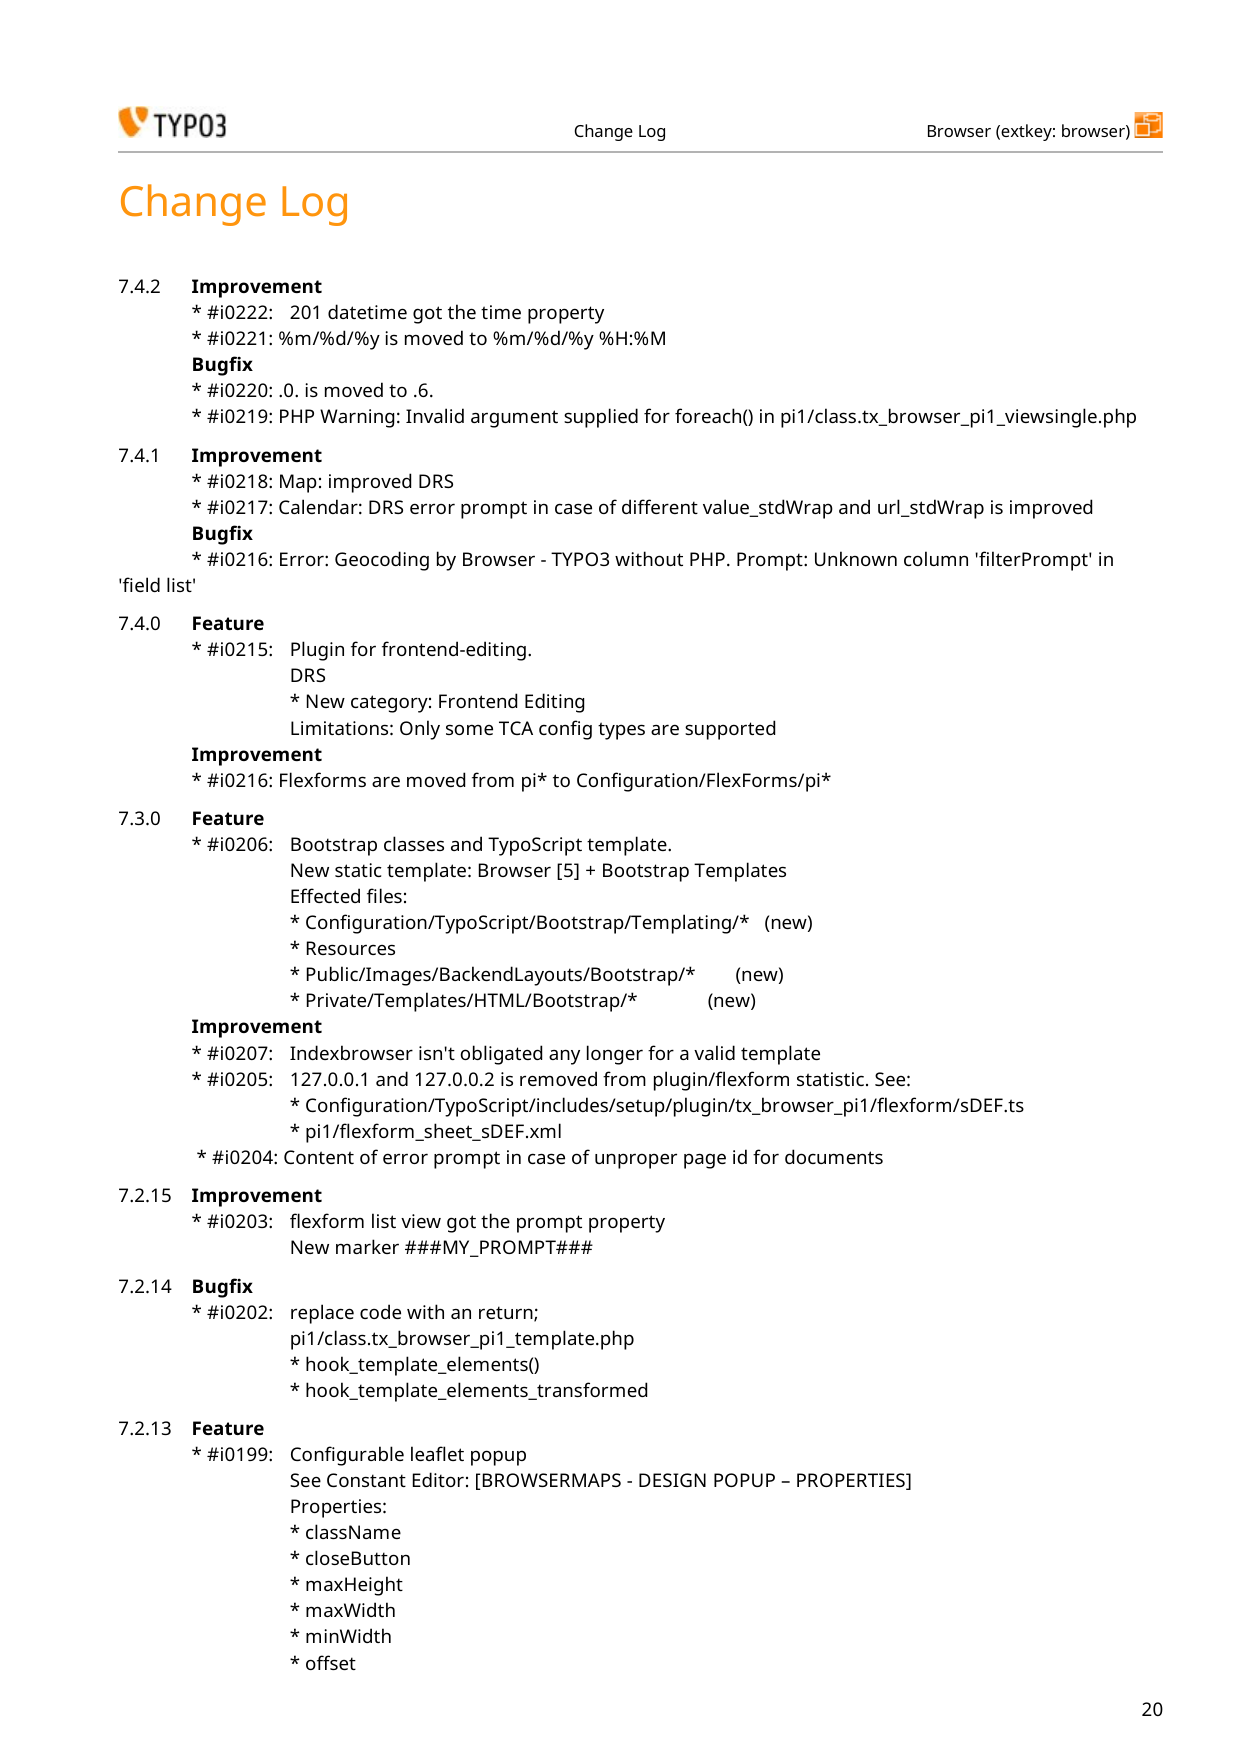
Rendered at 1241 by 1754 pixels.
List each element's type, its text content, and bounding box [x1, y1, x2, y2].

text 7.4.0 Feature * #i0215: Plugin for frontend-editing. DRS * New category: Frontend Editing Limitations: Only some TCA config types are supported Improvement * #i0216: Flexforms are moved from pi* to Configuration/FlexForms/pi* [118, 610, 1163, 793]
text 7.2.15 Improvement * #i0203: flexform list view got the prompt property New marker ###MY_PROMPT### [118, 1182, 1163, 1260]
picture [1134, 112, 1163, 138]
text 7.4.2 Improvement * #i0222: 201 datetime got the time property * #i0221: %m/%d/%y is moved to %m/%d/%y %H:%M Bugfix * #i0220: .0. is moved to .6. * #i0219: PHP Warning: Invalid argument supplied for foreach() in pi1/class.tx_browser_pi1_viewsingle.php [118, 273, 1163, 429]
picture [118, 106, 227, 138]
text 7.3.0 Feature * #i0206: Bootstrap classes and TypoScript template. New static template: Browser [5] + Bootstrap Templates Effected files: * Configuration/TypoScript/Bootstrap/Templating/* (new) * Resources * Public/Images/BackendLayouts/Bootstrap/* (new) * Private/Templates/HTML/Bootstrap/* (new) Improvement * #i0207: Indexbrowser isn't obligated any longer for a valid template * #i0205: 127.0.0.1 and 127.0.0.2 is removed from plugin/flexform statistic. See: * Configuration/TypoScript/includes/setup/plugin/tx_browser_pi1/flexform/sDEF.ts * pi1/flexform_sheet_sDEF.xml * #i0204: Content of error prompt in case of unproper page id for documents [118, 805, 1163, 1169]
text 7.2.13 Feature * #i0199: Configurable leaflet popup See Constant Editor: [BROWSERMAPS - DESIGN POPUP – PROPERTIES] Properties: * className * closeButton * maxHeight * maxWidth * minWidth * offset [118, 1415, 1163, 1676]
text 7.2.14 Bugfix * #i0202: replace code with an return; pi1/class.tx_browser_pi1_template.php * hook_template_elements() * hook_template_elements_transformed [118, 1272, 1163, 1403]
text 7.4.1 Improvement * #i0218: Map: improved DRS * #i0217: Calendar: DRS error prompt in case of different value_stdWrap and url_stdWrap is improved Bugfix * #i0216: Error: Geocoding by Browser - TYPO3 without PHP. Prompt: Unknown column 'filterPrompt' in 'field list' [118, 442, 1163, 598]
subtitle Change Log [118, 172, 1163, 229]
